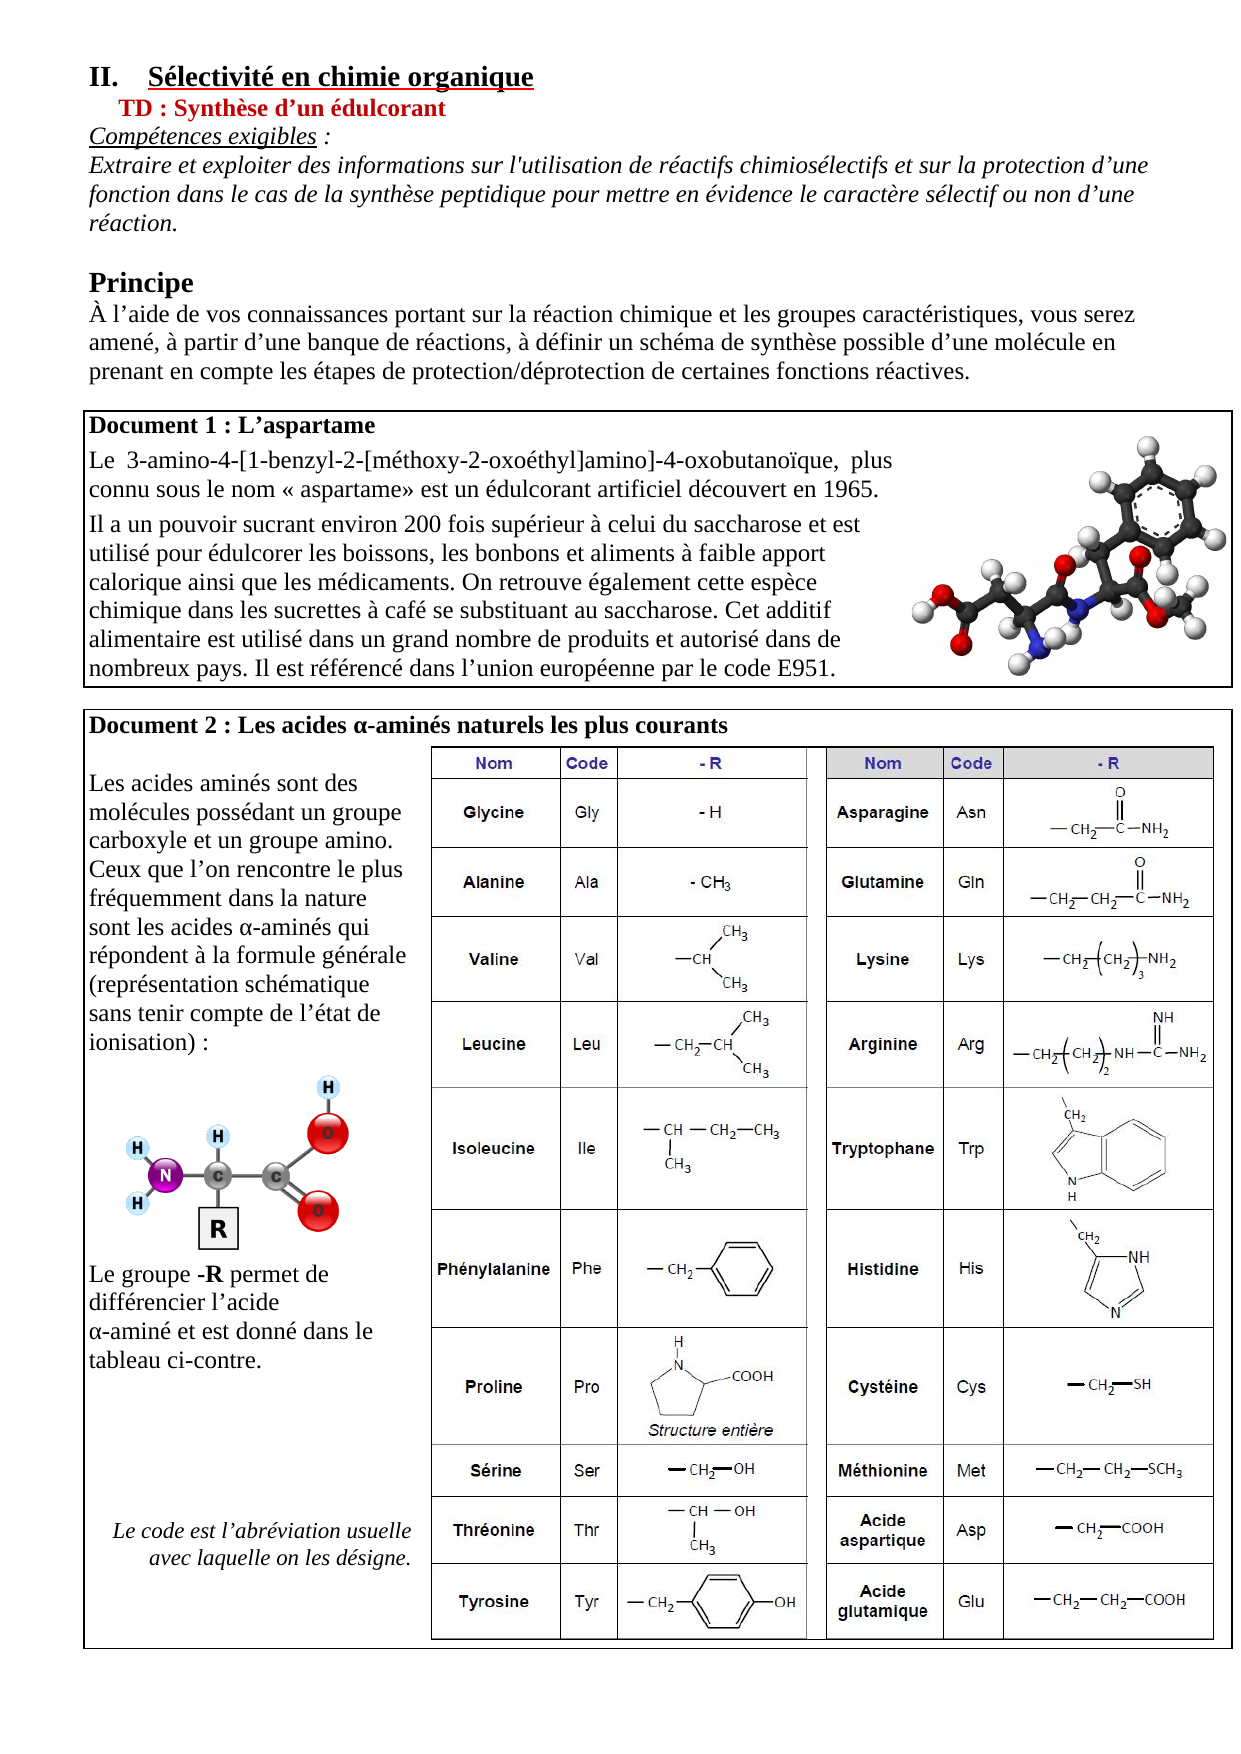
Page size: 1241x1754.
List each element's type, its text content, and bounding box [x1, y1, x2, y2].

text À l’aide de vos connaissances portant sur la réaction chimique et les groupes caractéristiques, vous serez amené, à partir d’une banque de réactions, à définir un schéma de synthèse possible d’une molécule en prenant en compte les étapes de protection/déprotection de certaines fonctions réactives. [88, 299, 1181, 385]
text Extraire et exploiter des informations sur l'utilisation de réactifs chimiosélectifs et sur la protection d’une fonction dans le cas de la synthèse peptidique pour mettre en évidence le caractère sélectif ou non d’une réaction. [88, 150, 1181, 236]
text Les acides aminés sont des molécules possédant un groupe carboxyle et un groupe amino. Ceux que l’on rencontre le plus fréquemment dans la nature sont les acides α-aminés qui répondent à la formule générale (représentation schématique sans tenir compte de l’état de ionisation) : [88, 768, 431, 1055]
text Compétences exigibles : [88, 121, 1181, 150]
text Le code est l’abréviation usuelle avec laquelle on les désigne. [88, 1517, 431, 1570]
text Le groupe -R permet de différencier l’acide α-aminé et est donné dans le tableau ci-contre. [88, 1084, 431, 1374]
text TD : Synthèse d’un édulcorant [118, 93, 1181, 121]
text Document 2 : Les acides α-aminés naturels les plus courants [88, 710, 1181, 739]
picture [432, 748, 1213, 1639]
list Sélectivité en chimie organique [88, 59, 1181, 93]
text Document 1 : L’aspartame [88, 412, 1181, 439]
text Il a un pouvoir sucrant environ 200 fois supérieur à celui du saccharose et est utilisé pour édulcorer les boissons, les bonbons et aliments à faible apport calorique ainsi que les médicaments. On retrouve également cette espèce chimique dans les sucrettes à café se substituant au saccharose. Cet additif alimentaire est utilisé dans un grand nombre de produits et autorisé dans de nombreux pays. Il est référencé dans l’union européenne par le code E951. [88, 509, 1181, 682]
text Le 3-amino-4-[1-benzyl-2-[méthoxy-2-oxoéthyl]amino]-4-oxobutanoïque, plus connu sous le nom « aspartame» est un édulcorant artificiel découvert en 1965. [88, 445, 911, 503]
picture [101, 1067, 369, 1259]
text Principe [88, 265, 1181, 299]
picture [911, 436, 1227, 676]
